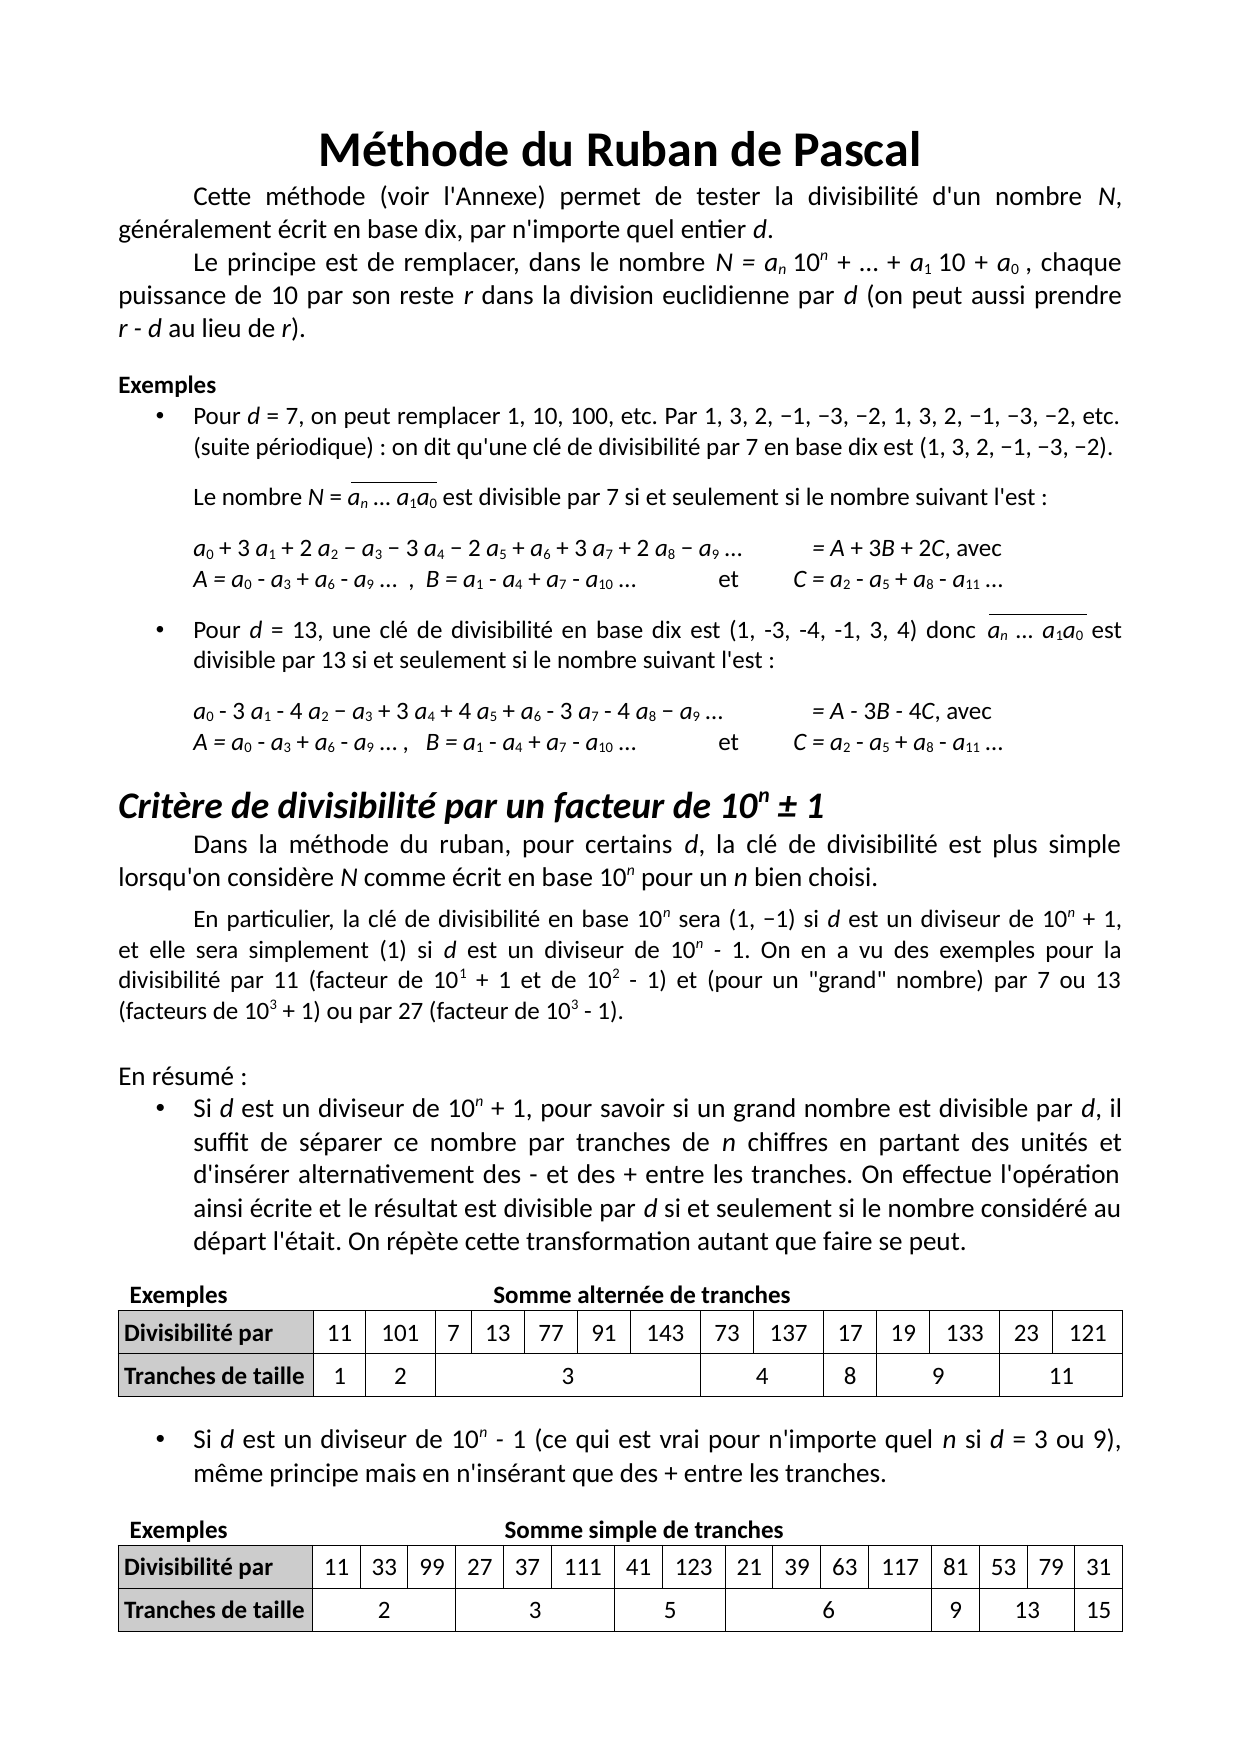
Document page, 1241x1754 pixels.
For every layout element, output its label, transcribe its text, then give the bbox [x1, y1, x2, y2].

table_cell 8 [824, 1354, 876, 1396]
table_header 77 [525, 1311, 577, 1353]
list Pour d = 7, on peut remplacer 1, 10, 100, etc. Par 1, 3, 2, −1, −3, −2, 1, 3, 2, −1, −3, −2, etc. (suite périodique) : on dit qu'une clé de divisibilité par 7 en base dix est (1, 3, 2, −1, −3, −2). [156, 400, 1122, 461]
table_header 27 [456, 1546, 503, 1588]
table_header 53 [980, 1546, 1027, 1588]
table_header 137 [754, 1311, 823, 1353]
table_header 13 [472, 1311, 524, 1353]
table_header 41 [615, 1546, 662, 1588]
text Critère de divisibilité par un facteur de 10n ± 1 [118, 782, 1122, 827]
table_cell 3 [436, 1354, 700, 1396]
table_header 73 [701, 1311, 753, 1353]
table_header 133 [930, 1311, 999, 1353]
table_cell Tranches de taille [119, 1354, 313, 1396]
table_header 79 [1028, 1546, 1074, 1588]
table_header 121 [1053, 1311, 1122, 1353]
table_header 11 [313, 1546, 360, 1588]
table_header Divisibilité par [119, 1311, 313, 1353]
table_header 117 [869, 1546, 931, 1588]
table_header 11 [314, 1311, 365, 1353]
table_header 21 [726, 1546, 772, 1588]
table_cell 3 [456, 1589, 614, 1631]
table_header 23 [1000, 1311, 1052, 1353]
table_cell 4 [701, 1354, 823, 1396]
list Si d est un diviseur de 10n - 1 (ce qui est vrai pour n'importe quel n si d = 3 ou 9), même principe mais en n'insérant que des + entre les tranches. [156, 1423, 1122, 1489]
table_cell Tranches de taille [119, 1589, 312, 1631]
table_header Divisibilité par [119, 1546, 312, 1588]
text Cette méthode (voir l'Annexe) permet de tester la divisibilité d'un nombre N, généralement écrit en base dix, par n'importe quel entier d. [118, 179, 1122, 245]
table_header 39 [773, 1546, 820, 1588]
table_header 99 [408, 1546, 455, 1588]
table_header 33 [361, 1546, 407, 1588]
table_header 91 [578, 1311, 630, 1353]
list Pour d = 13, une clé de divisibilité en base dix est (1, -3, -4, -1, 3, 4) donc an … a1a0 est divisible par 13 si et seulement si le nombre suivant l'est : [156, 614, 1122, 675]
table_cell 11 [1000, 1354, 1122, 1396]
list Le nombre N = an … a1a0 est divisible par 7 si et seulement si le nombre suivant l'est : [156, 482, 1122, 512]
table_cell 9 [877, 1354, 999, 1396]
text Exemples [118, 370, 1122, 400]
table_header 7 [436, 1311, 471, 1353]
table_header 143 [631, 1311, 700, 1353]
table_cell 1 [314, 1354, 365, 1396]
table_cell 5 [615, 1589, 725, 1631]
table_header 37 [504, 1546, 551, 1588]
text Exemples Somme alternée de tranches [118, 1280, 1122, 1310]
table_cell 6 [726, 1589, 931, 1631]
text Le principe est de remplacer, dans le nombre N = an 10n + … + a1 10 + a0 , chaque puissance de 10 par son reste r dans la division euclidienne par d (on peut aussi prendre r - d au lieu de r). [118, 245, 1122, 344]
table_header 123 [663, 1546, 725, 1588]
text Méthode du Ruban de Pascal [118, 118, 1122, 179]
list Si d est un diviseur de 10n + 1, pour savoir si un grand nombre est divisible par d, il suffit de séparer ce nombre par tranches de n chiffres en partant des unités et d'insérer alternativement des - et des + entre les tranches. On effectue l'opération ainsi écrite et le résultat est divisible par d si et seulement si le nombre considéré au départ l'était. On répète cette transformation autant que faire se peut. [156, 1092, 1122, 1257]
table_cell 15 [1075, 1589, 1122, 1631]
table_cell 2 [366, 1354, 435, 1396]
table_cell 9 [932, 1589, 979, 1631]
text Exemples Somme simple de tranches [118, 1514, 1122, 1545]
text A = a0 - a3 + a6 - a9 … , B = a1 - a4 + a7 - a10 … et C = a2 - a5 + a8 - a11 … [118, 726, 1122, 756]
table_cell 2 [313, 1589, 455, 1631]
text En particulier, la clé de divisibilité en base 10n sera (1, −1) si d est un diviseur de 10n + 1, et elle sera simplement (1) si d est un diviseur de 10n - 1. On en a vu des exemples pour la divisibilité par 11 (facteur de 101 + 1 et de 102 - 1) et (pour un "grand" nombre) par 7 ou 13 (facteurs de 103 + 1) ou par 27 (facteur de 103 - 1). [118, 901, 1122, 1026]
text En résumé : [118, 1059, 1122, 1092]
table_cell 13 [980, 1589, 1074, 1631]
text a0 + 3 a1 + 2 a2 − a3 − 3 a4 − 2 a5 + a6 + 3 a7 + 2 a8 − a9 … C = A + 3B + 2C, avec [118, 532, 1122, 563]
table_header 17 [824, 1311, 876, 1353]
text Dans la méthode du ruban, pour certains d, la clé de divisibilité est plus simple lorsqu'on considère N comme écrit en base 10n pour un n bien choisi. [118, 827, 1122, 893]
text a0 - 3 a1 - 4 a2 − a3 + 3 a4 + 4 a5 + a6 - 3 a7 - 4 a8 − a9 … C = A - 3B - 4C, avec [118, 695, 1122, 726]
table_header 63 [821, 1546, 868, 1588]
table_header 81 [932, 1546, 979, 1588]
table_header 111 [552, 1546, 614, 1588]
table_header 19 [877, 1311, 929, 1353]
table_header 101 [366, 1311, 435, 1353]
text A = a0 - a3 + a6 - a9 … , B = a1 - a4 + a7 - a10 … et C = a2 - a5 + a8 - a11 … [118, 563, 1122, 593]
table_header 31 [1075, 1546, 1122, 1588]
